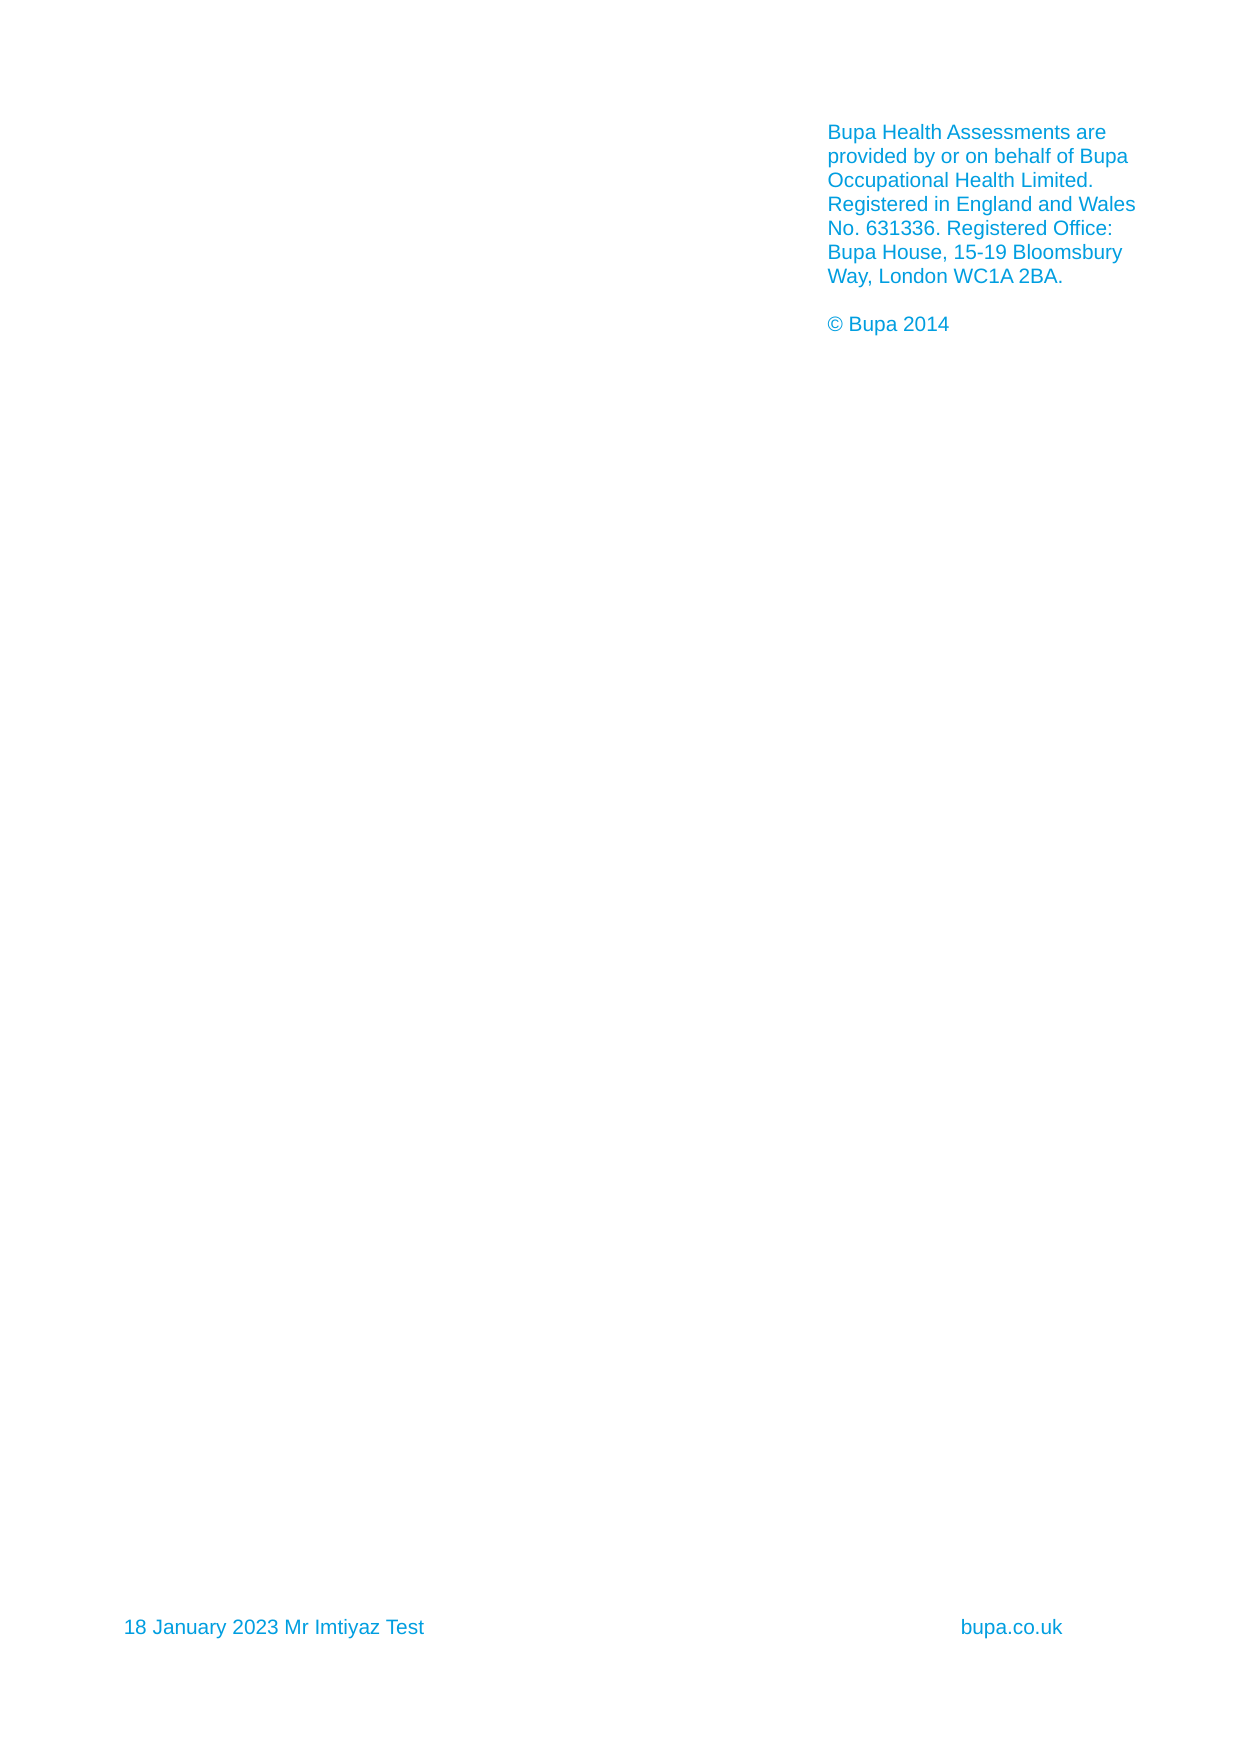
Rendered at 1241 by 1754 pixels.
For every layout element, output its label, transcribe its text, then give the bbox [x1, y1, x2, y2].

text Occupational Health Limited. [827, 168, 1140, 192]
text Bupa House, 15-19 Bloomsbury [827, 240, 1140, 264]
text 18 January 2023 Mr Imtiyaz Test bupa.co.uk [0, 1615, 1240, 1639]
text © Bupa 2014 [827, 312, 1140, 336]
text No. 631336. Registered Office: [827, 216, 1140, 240]
text Bupa Health Assessments are [827, 120, 1140, 144]
text provided by or on behalf of Bupa [827, 144, 1140, 168]
text Way, London WC1A 2BA. [827, 264, 1140, 288]
text Registered in England and Wales [827, 192, 1140, 216]
